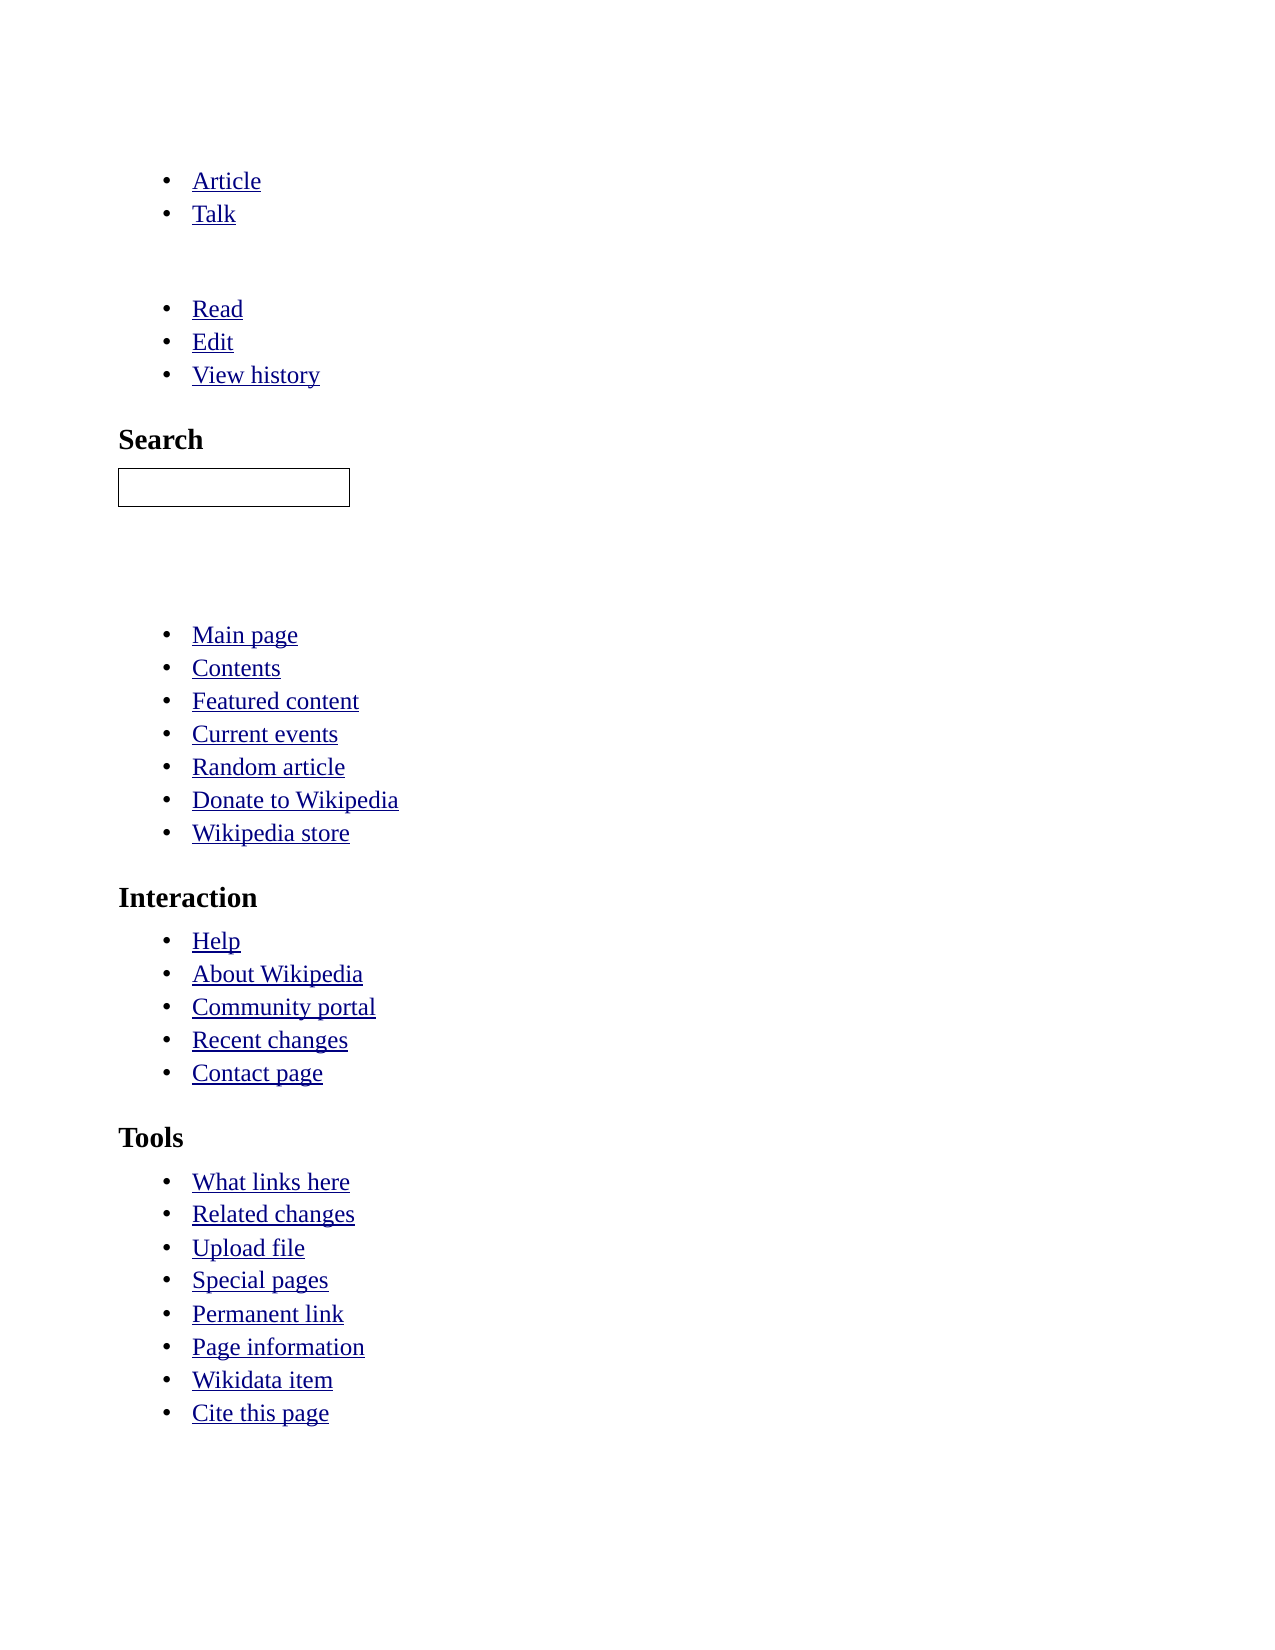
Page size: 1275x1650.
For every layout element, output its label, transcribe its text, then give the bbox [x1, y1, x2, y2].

list Recent changes [162, 1025, 1157, 1054]
list Featured content [162, 686, 1157, 715]
list Help [162, 926, 1157, 955]
list Cite this page [162, 1398, 1157, 1426]
list Upload file [162, 1233, 1157, 1261]
list What links here [162, 1167, 1157, 1195]
list Community portal [162, 992, 1157, 1021]
subtitle Search [118, 422, 1157, 456]
list Contact page [162, 1058, 1157, 1087]
subtitle Tools [118, 1121, 1157, 1154]
list Permanent link [162, 1299, 1157, 1327]
list Article [162, 166, 1157, 194]
list Read [162, 294, 1157, 323]
list View history [162, 360, 1157, 389]
list Special pages [162, 1266, 1157, 1294]
list Page information [162, 1332, 1157, 1360]
list Edit [162, 327, 1157, 356]
list Talk [162, 199, 1157, 227]
list About Wikipedia [162, 959, 1157, 988]
list Wikipedia store [162, 818, 1157, 847]
list Current events [162, 719, 1157, 748]
list Contents [162, 653, 1157, 682]
subtitle Interaction [118, 880, 1157, 914]
list Main page [162, 620, 1157, 649]
list Random article [162, 752, 1157, 781]
list Wikidata item [162, 1365, 1157, 1393]
list Donate to Wikipedia [162, 785, 1157, 814]
list Related changes [162, 1199, 1157, 1228]
